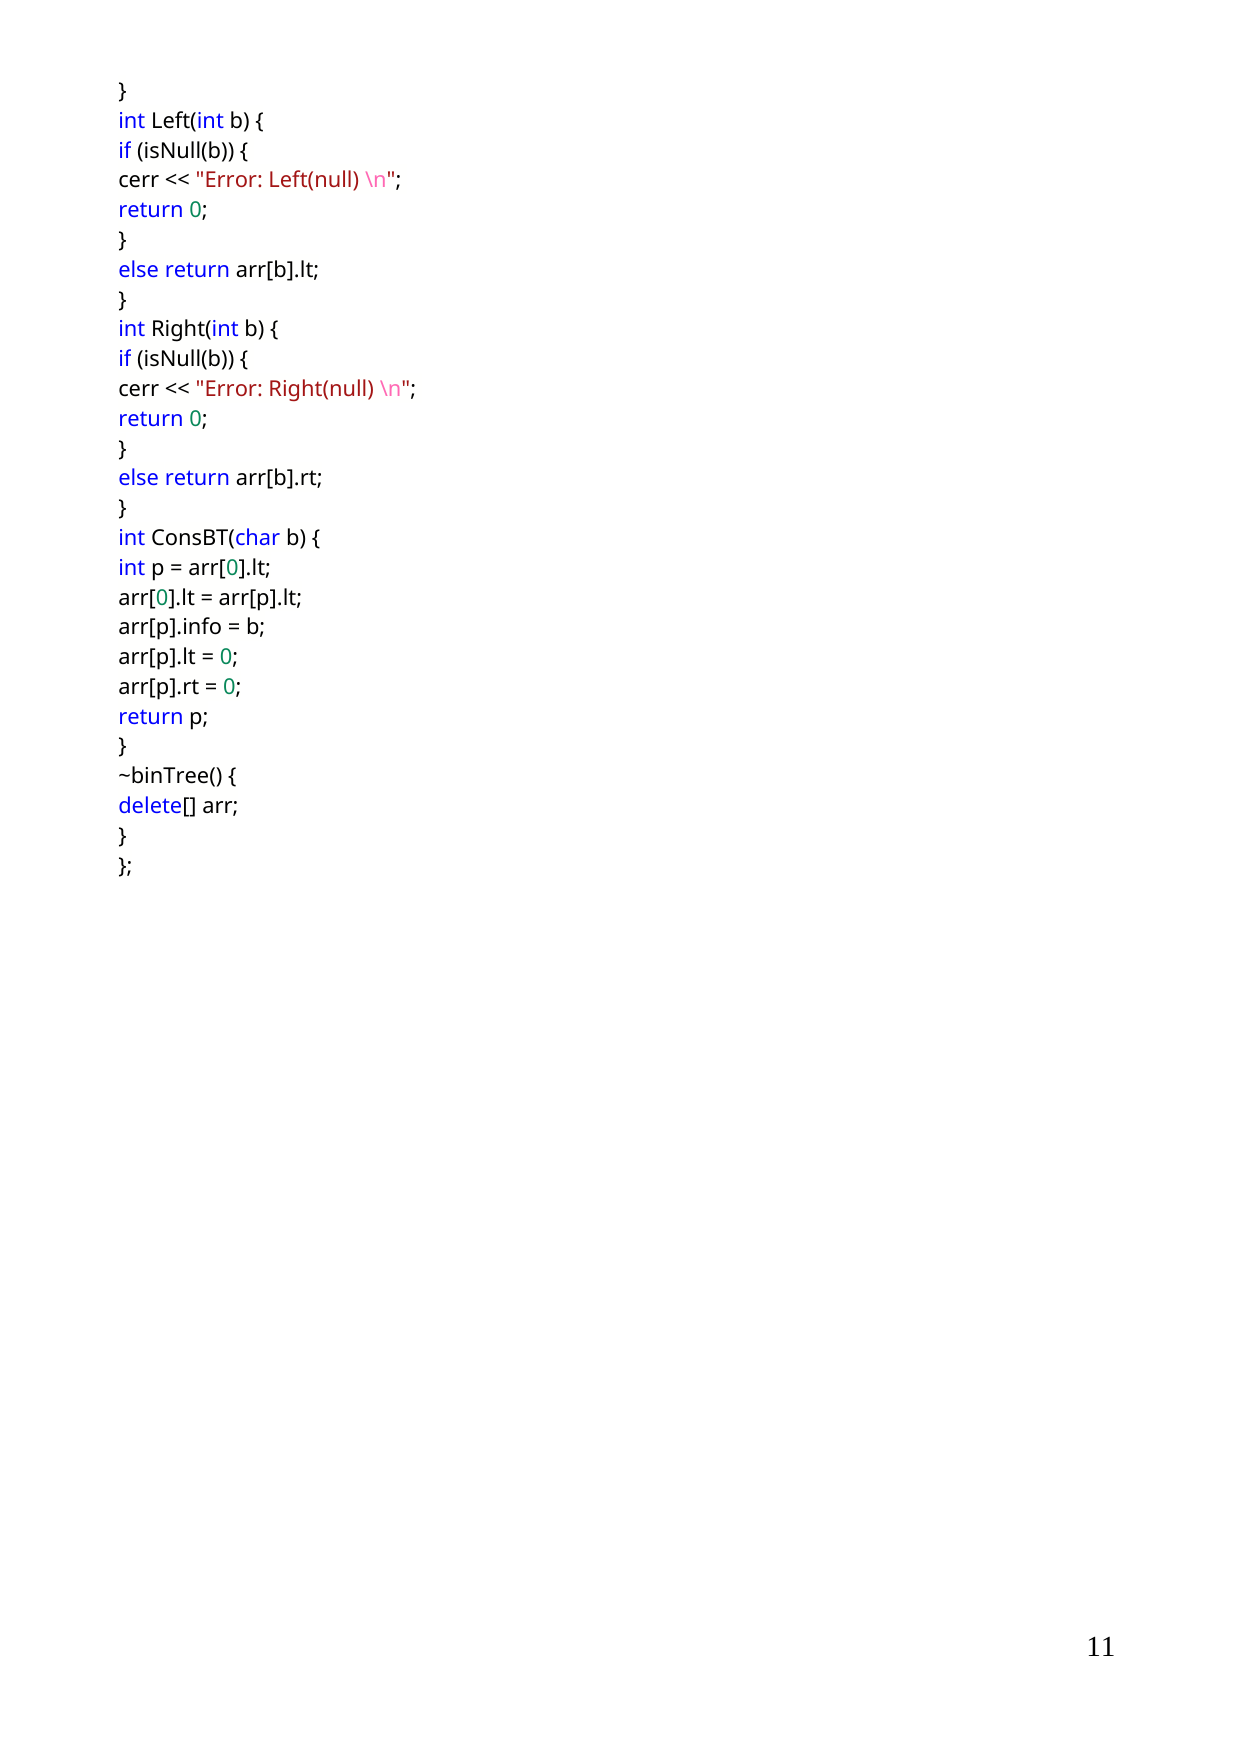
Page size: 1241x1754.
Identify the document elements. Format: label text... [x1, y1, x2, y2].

text return p; [118, 701, 1122, 730]
text delete[] arr; [118, 790, 1122, 820]
text int ConsBT(char b) { [118, 522, 1122, 552]
text } [118, 75, 1122, 105]
text cerr << "Error: Left(null) \n"; [118, 164, 1122, 194]
text } [118, 224, 1122, 254]
text ~binTree() { [118, 760, 1122, 790]
text } [118, 432, 1122, 462]
text } [118, 283, 1122, 313]
text arr[p].lt = 0; [118, 641, 1122, 671]
text else return arr[b].lt; [118, 254, 1122, 283]
text } [118, 730, 1122, 760]
text arr[0].lt = arr[p].lt; [118, 581, 1122, 611]
text int p = arr[0].lt; [118, 552, 1122, 581]
text if (isNull(b)) { [118, 134, 1122, 164]
text } [118, 492, 1122, 522]
text }; [118, 849, 1122, 879]
text } [118, 820, 1122, 849]
text arr[p].rt = 0; [118, 671, 1122, 701]
text return 0; [118, 403, 1122, 432]
text cerr << "Error: Right(null) \n"; [118, 373, 1122, 403]
text if (isNull(b)) { [118, 343, 1122, 373]
text else return arr[b].rt; [118, 462, 1122, 492]
text arr[p].info = b; [118, 611, 1122, 641]
text int Right(int b) { [118, 313, 1122, 343]
text int Left(int b) { [118, 105, 1122, 134]
text return 0; [118, 194, 1122, 224]
